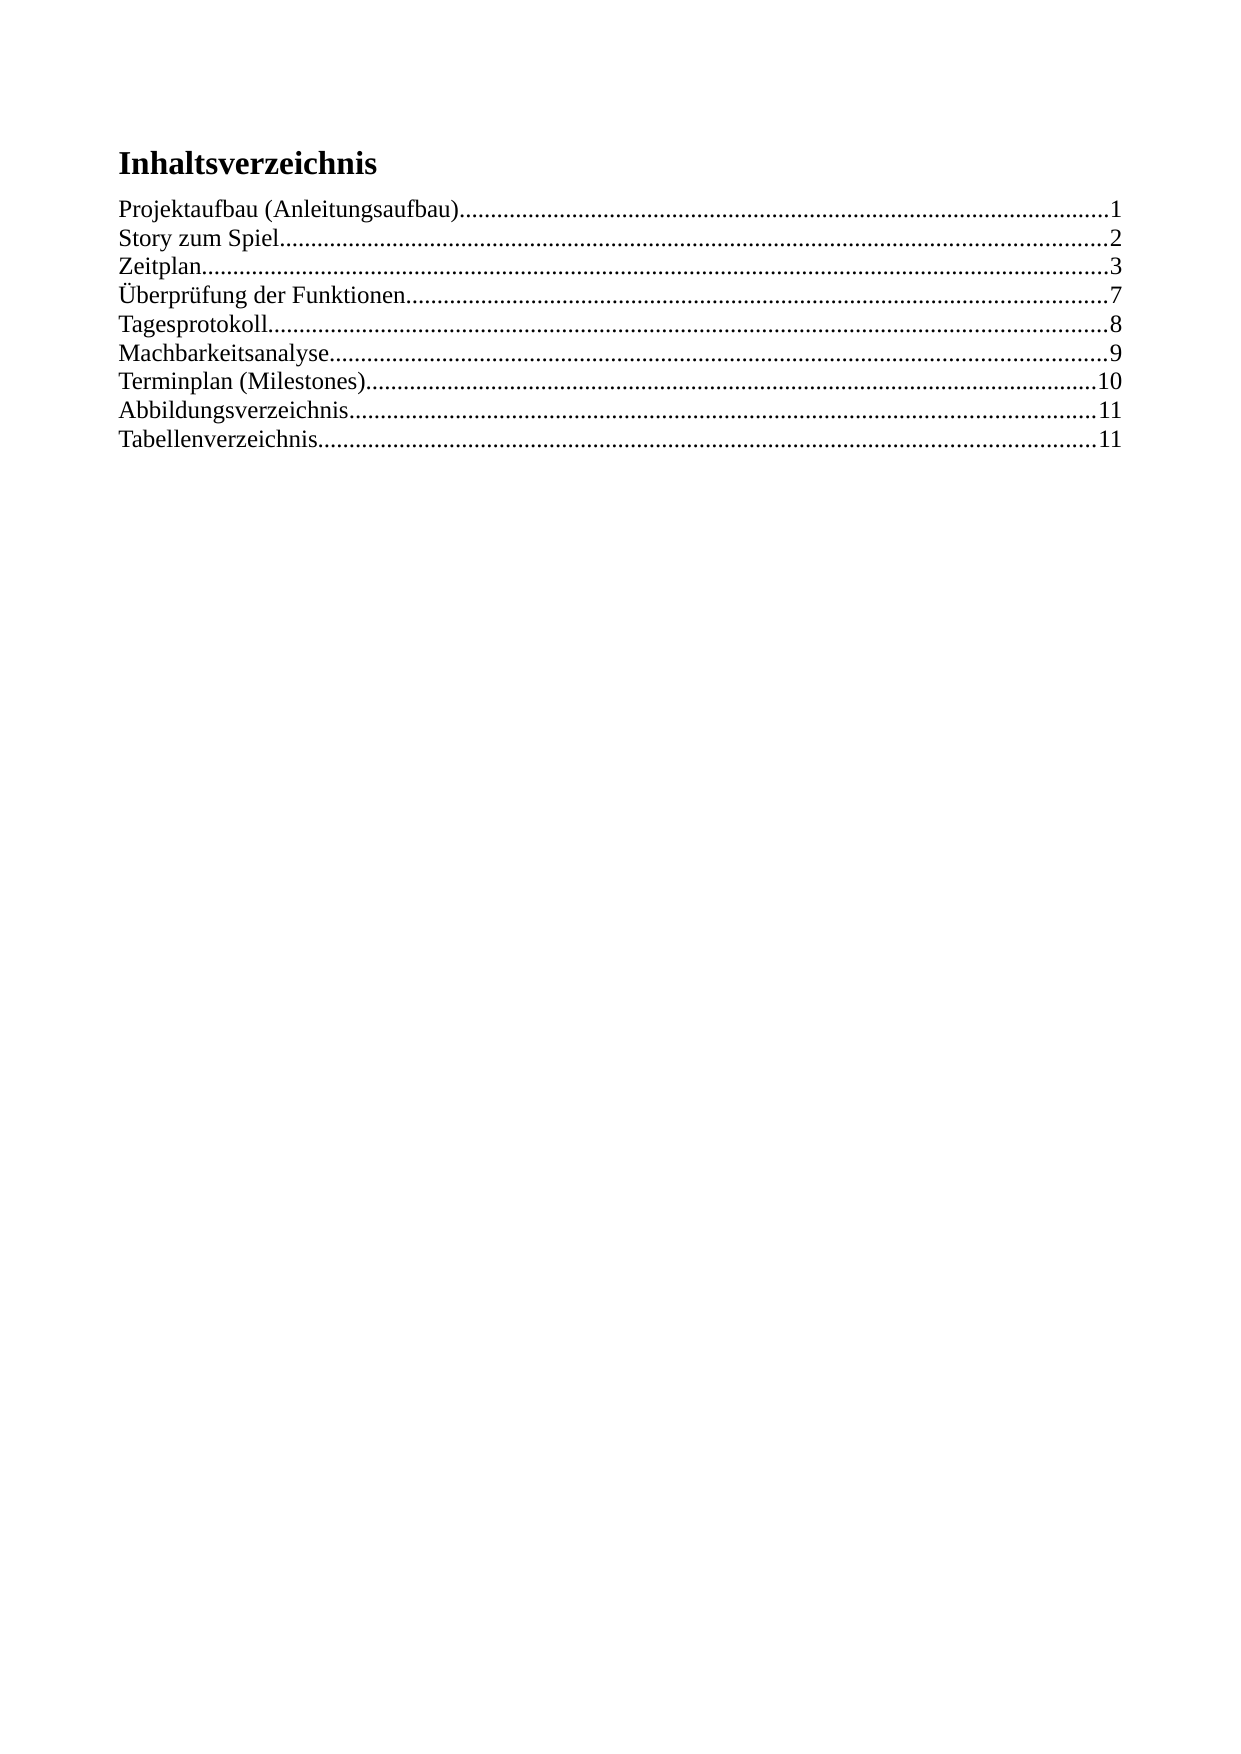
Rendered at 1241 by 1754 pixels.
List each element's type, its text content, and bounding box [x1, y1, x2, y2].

text Abbildungsverzeichnis 11 [118, 395, 1122, 424]
subtitle Inhaltsverzeichnis [118, 143, 1122, 181]
text Tabellenverzeichnis 11 [118, 424, 1122, 453]
text Terminplan (Milestones) 10 [118, 366, 1122, 395]
text Überprüfung der Funktionen 7 [118, 280, 1122, 309]
text Machbarkeitsanalyse 9 [118, 338, 1122, 366]
text Zeitplan 3 [118, 251, 1122, 280]
text Projektaufbau (Anleitungsaufbau) 1 [118, 194, 1122, 223]
text Story zum Spiel 2 [118, 223, 1122, 251]
text Tagesprotokoll 8 [118, 309, 1122, 338]
